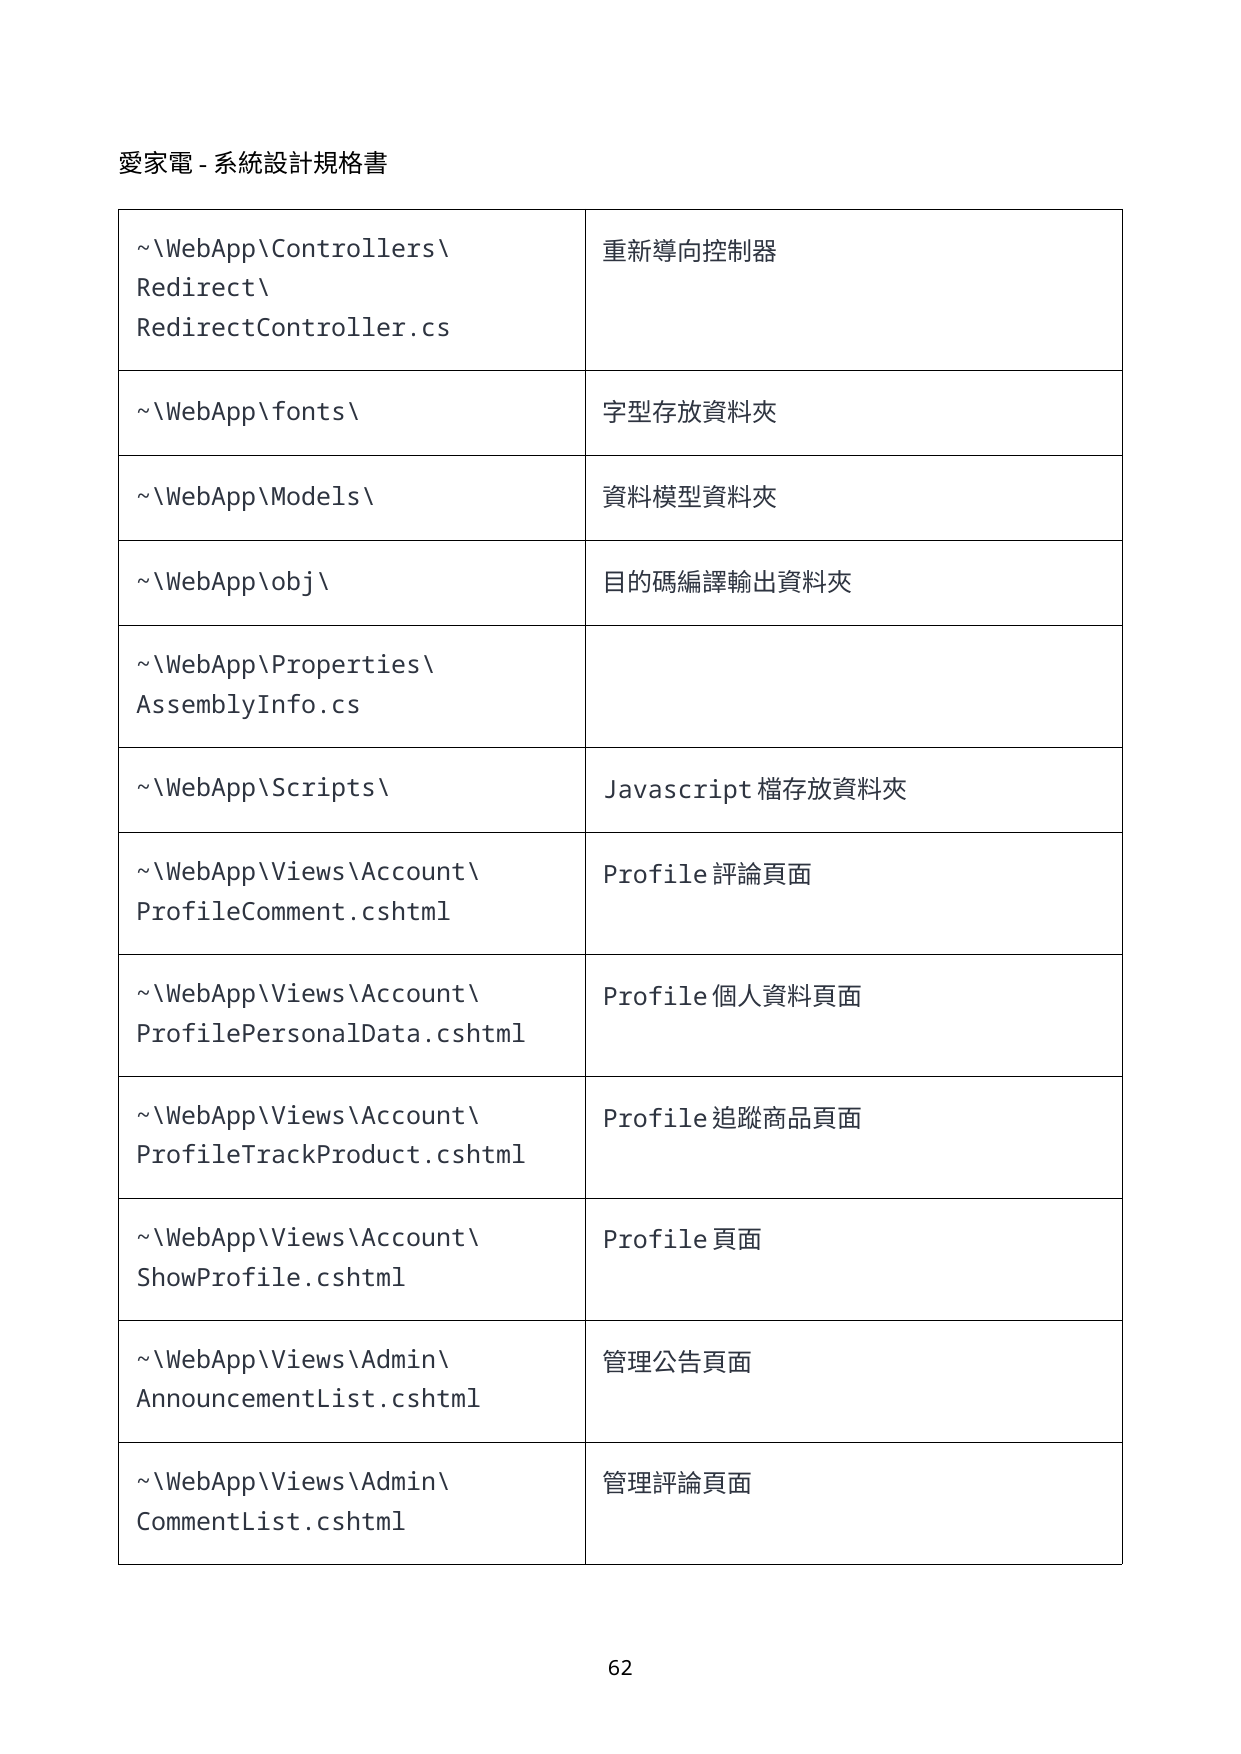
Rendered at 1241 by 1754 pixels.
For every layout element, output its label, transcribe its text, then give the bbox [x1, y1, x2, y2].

table_cell ~\WebApp\Views\Admin\CommentList.cshtml [119, 1443, 585, 1564]
table_cell ~\WebApp\fonts\ [119, 371, 585, 455]
table_cell ~\WebApp\Views\Admin\AnnouncementList.cshtml [119, 1321, 585, 1442]
table_cell ~\WebApp\Models\ [119, 456, 585, 540]
table_cell ~\WebApp\Views\Account\ProfilePersonalData.cshtml [119, 955, 585, 1076]
table_cell [586, 626, 1122, 747]
table_cell ~\WebApp\Views\Account\ShowProfile.cshtml [119, 1199, 585, 1320]
table_cell 目的碼編譯輸出資料夾 [586, 541, 1122, 625]
table_cell 資料模型資料夾 [586, 456, 1122, 540]
table_cell ~\WebApp\Controllers\Redirect\RedirectController.cs [119, 210, 585, 370]
table_cell ~\WebApp\obj\ [119, 541, 585, 625]
table_cell ~\WebApp\Scripts\ [119, 748, 585, 832]
table_cell Javascript檔存放資料夾 [586, 748, 1122, 832]
table_cell ~\WebApp\Views\Account\ProfileTrackProduct.cshtml [119, 1077, 585, 1198]
table_cell 重新導向控制器 [586, 210, 1122, 370]
table_cell Profile評論頁面 [586, 833, 1122, 954]
table_cell Profile追蹤商品頁面 [586, 1077, 1122, 1198]
table_cell Profile個人資料頁面 [586, 955, 1122, 1076]
table_cell 字型存放資料夾 [586, 371, 1122, 455]
table_cell ~\WebApp\Properties\AssemblyInfo.cs [119, 626, 585, 747]
table_cell ~\WebApp\Views\Account\ProfileComment.cshtml [119, 833, 585, 954]
table_cell 管理評論頁面 [586, 1443, 1122, 1564]
table_cell Profile頁面 [586, 1199, 1122, 1320]
table_cell 管理公告頁面 [586, 1321, 1122, 1442]
